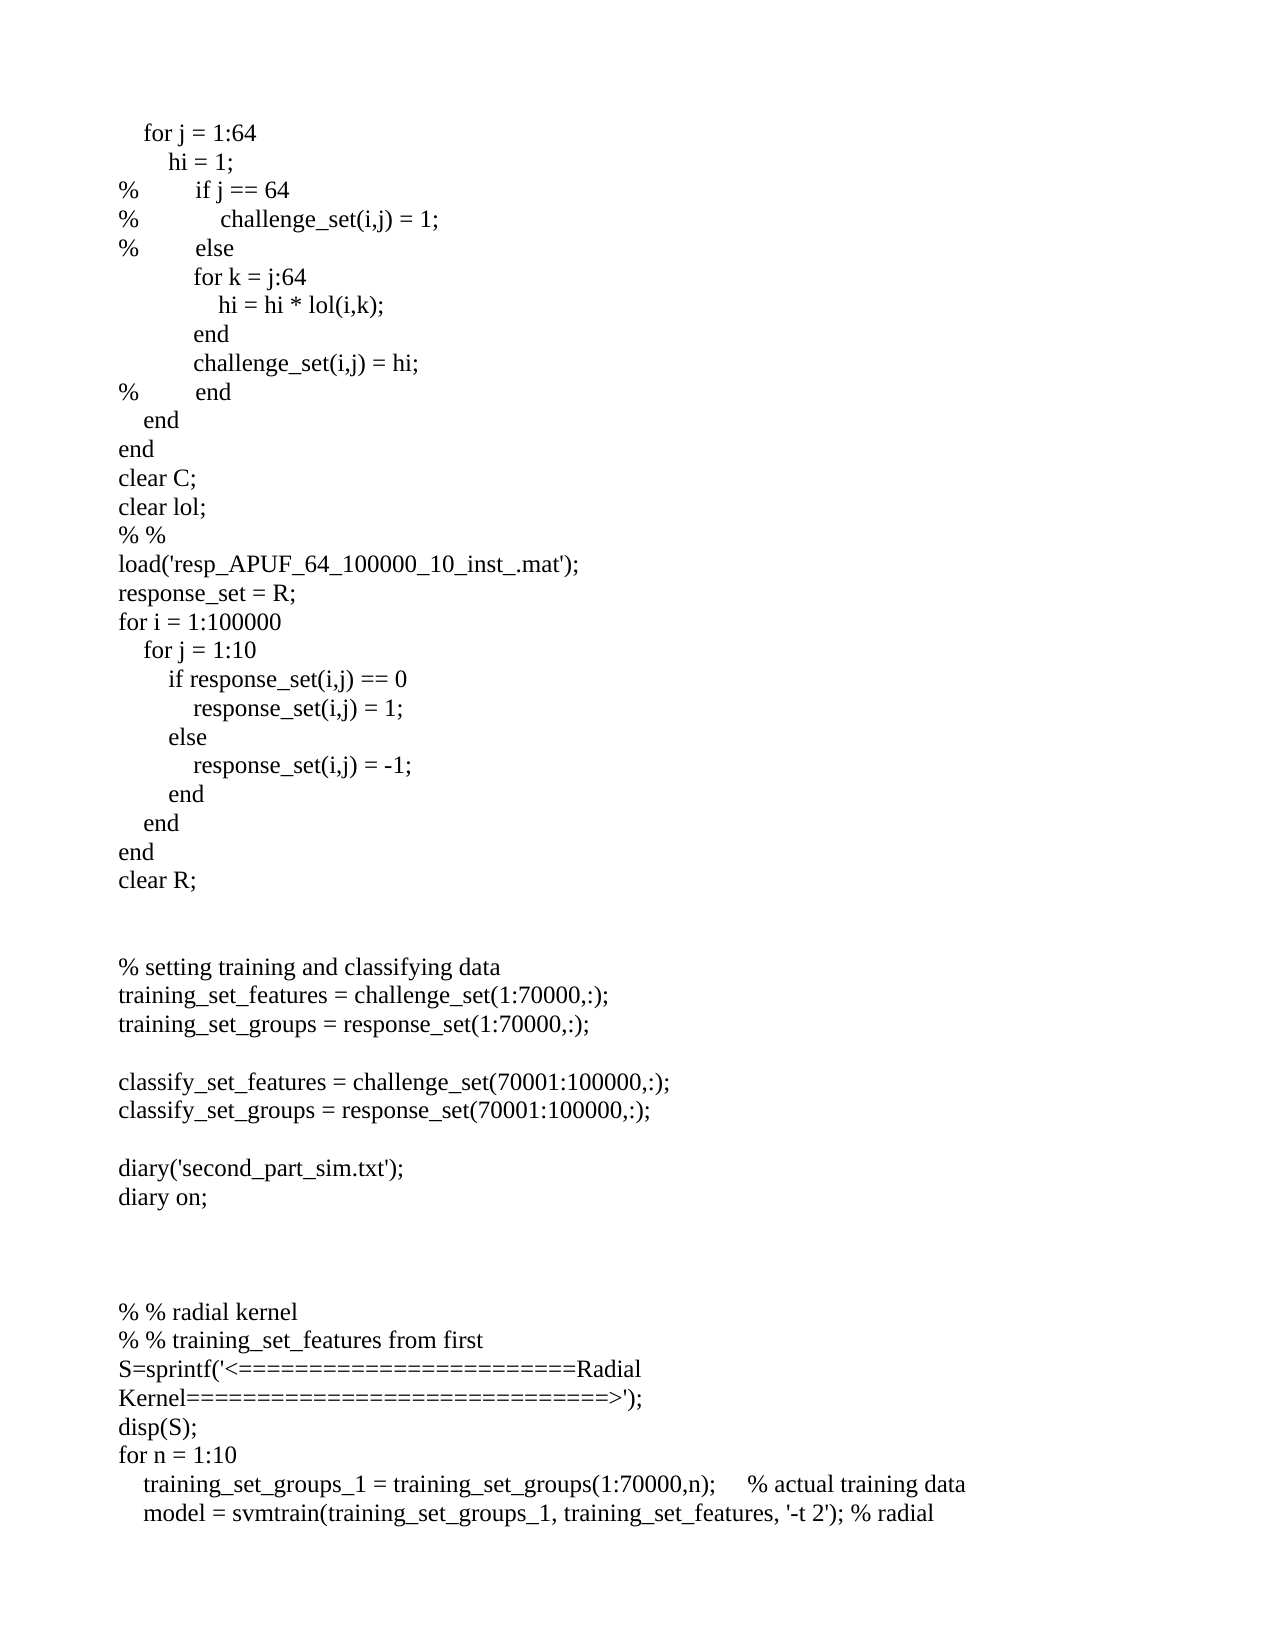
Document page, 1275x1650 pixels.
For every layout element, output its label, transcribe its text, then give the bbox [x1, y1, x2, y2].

text end [118, 406, 1157, 434]
text clear lol; [118, 492, 1157, 521]
text training_set_groups = response_set(1:70000,:); [118, 1009, 1157, 1038]
text load('resp_APUF_64_100000_10_inst_.mat'); [118, 549, 1157, 578]
text response_set = R; [118, 578, 1157, 607]
text hi = hi * lol(i,k); [118, 291, 1157, 319]
text for j = 1:64 [118, 118, 1157, 147]
text clear R; [118, 866, 1157, 894]
text response_set(i,j) = 1; [118, 693, 1157, 722]
text % else [118, 233, 1157, 262]
text end [118, 808, 1157, 837]
text S=sprintf('<========================Radial Kernel==============================>'); [118, 1354, 1157, 1412]
text else [118, 722, 1157, 751]
text end [118, 319, 1157, 348]
text diary on; [118, 1182, 1157, 1211]
text % % training_set_features from first [118, 1326, 1157, 1354]
text classify_set_features = challenge_set(70001:100000,:); [118, 1067, 1157, 1096]
text % % radial kernel [118, 1297, 1157, 1326]
text if response_set(i,j) == 0 [118, 664, 1157, 693]
text % end [118, 377, 1157, 406]
text challenge_set(i,j) = hi; [118, 348, 1157, 377]
text for j = 1:10 [118, 636, 1157, 664]
text model = svmtrain(training_set_groups_1, training_set_features, '-t 2'); % radial [118, 1498, 1157, 1527]
text % % [118, 521, 1157, 549]
text for k = j:64 [118, 262, 1157, 291]
text % if j == 64 [118, 176, 1157, 204]
text training_set_features = challenge_set(1:70000,:); [118, 981, 1157, 1009]
text training_set_groups_1 = training_set_groups(1:70000,n); % actual training data [118, 1469, 1157, 1498]
text end [118, 779, 1157, 808]
text end [118, 837, 1157, 866]
text disp(S); [118, 1412, 1157, 1441]
text for n = 1:10 [118, 1441, 1157, 1469]
text % challenge_set(i,j) = 1; [118, 204, 1157, 233]
text % setting training and classifying data [118, 952, 1157, 981]
text end [118, 434, 1157, 463]
text hi = 1; [118, 147, 1157, 176]
text clear C; [118, 463, 1157, 492]
text response_set(i,j) = -1; [118, 751, 1157, 779]
text classify_set_groups = response_set(70001:100000,:); [118, 1096, 1157, 1124]
text diary('second_part_sim.txt'); [118, 1153, 1157, 1182]
text for i = 1:100000 [118, 607, 1157, 636]
